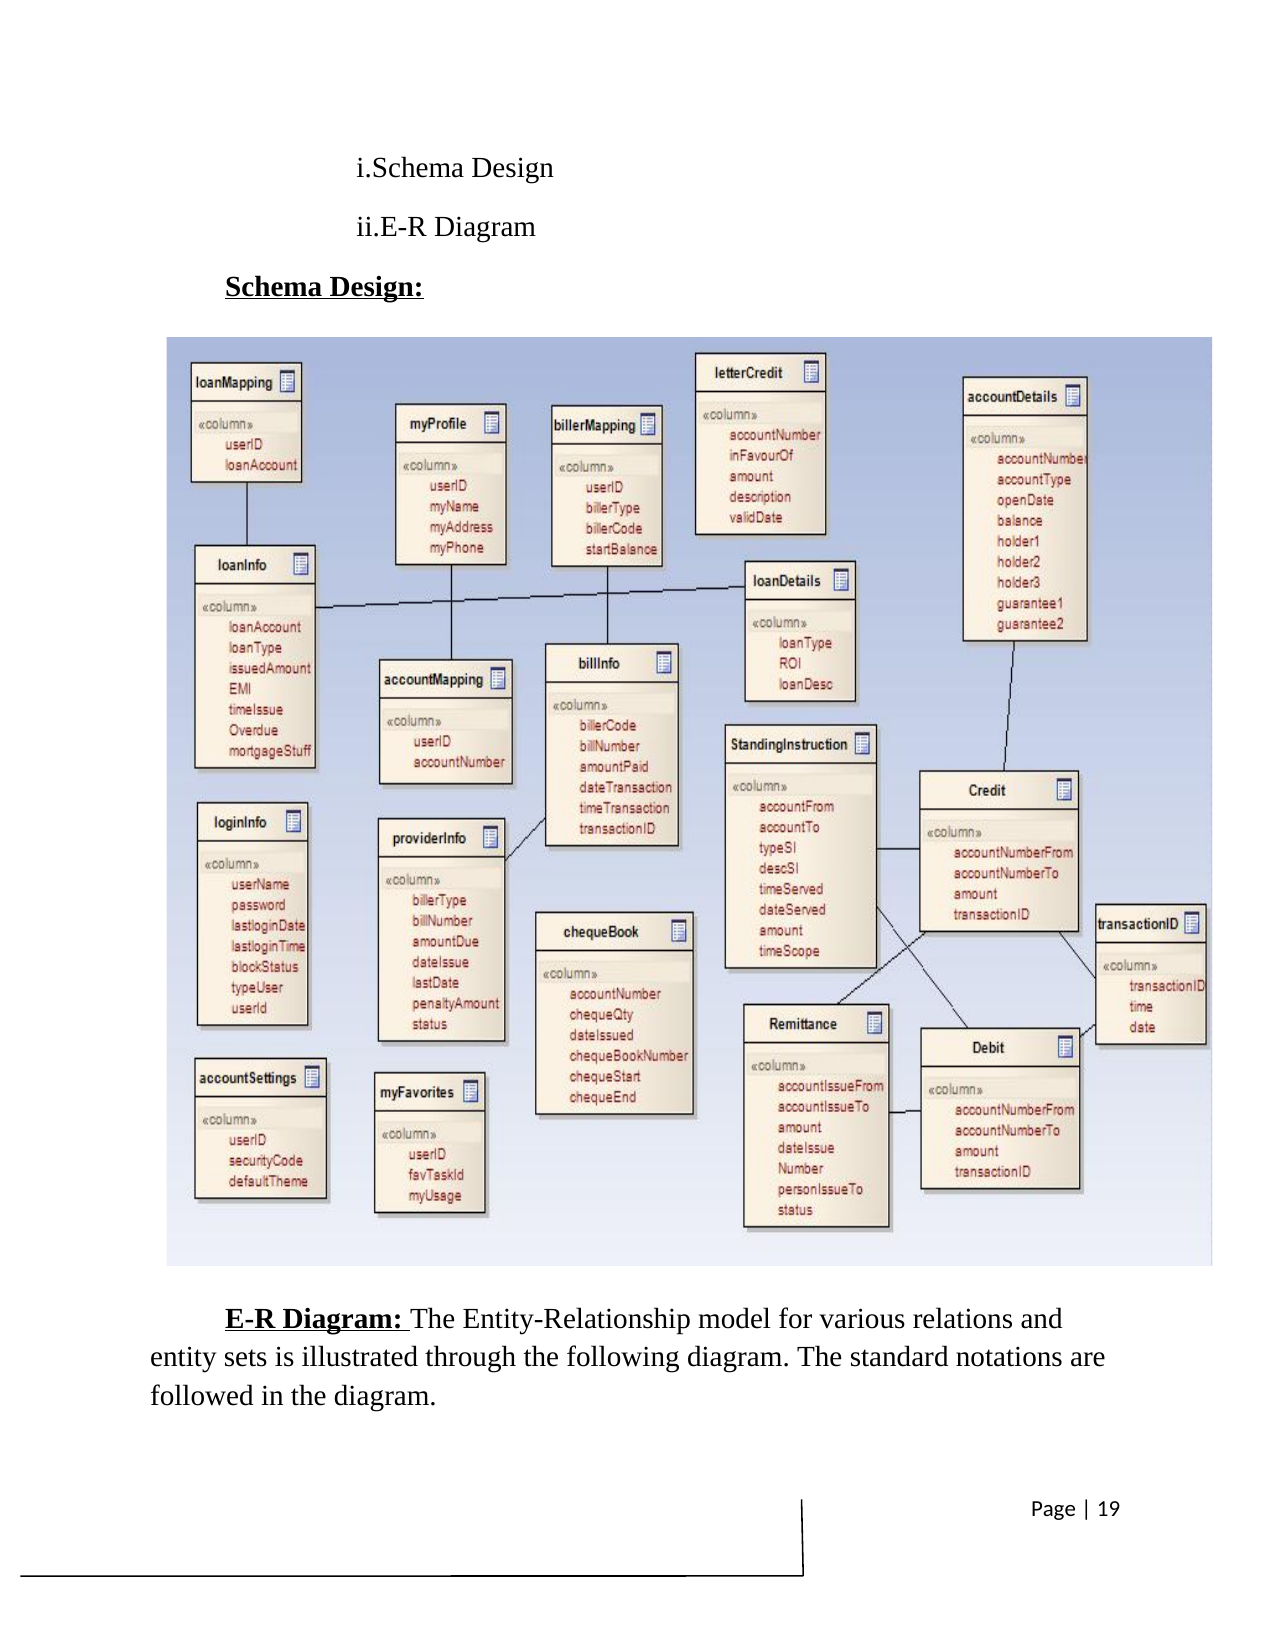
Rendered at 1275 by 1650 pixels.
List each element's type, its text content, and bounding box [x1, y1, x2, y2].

list E-R Diagram [356, 209, 1125, 243]
text E-R Diagram: The Entity-Relationship model for various relations and entity sets is illustrated through the following diagram. The standard notations are followed in the diagram. [150, 1301, 1125, 1411]
list Schema Design [356, 150, 1125, 183]
picture [166, 337, 1213, 1266]
text Schema Design: [150, 269, 1125, 302]
